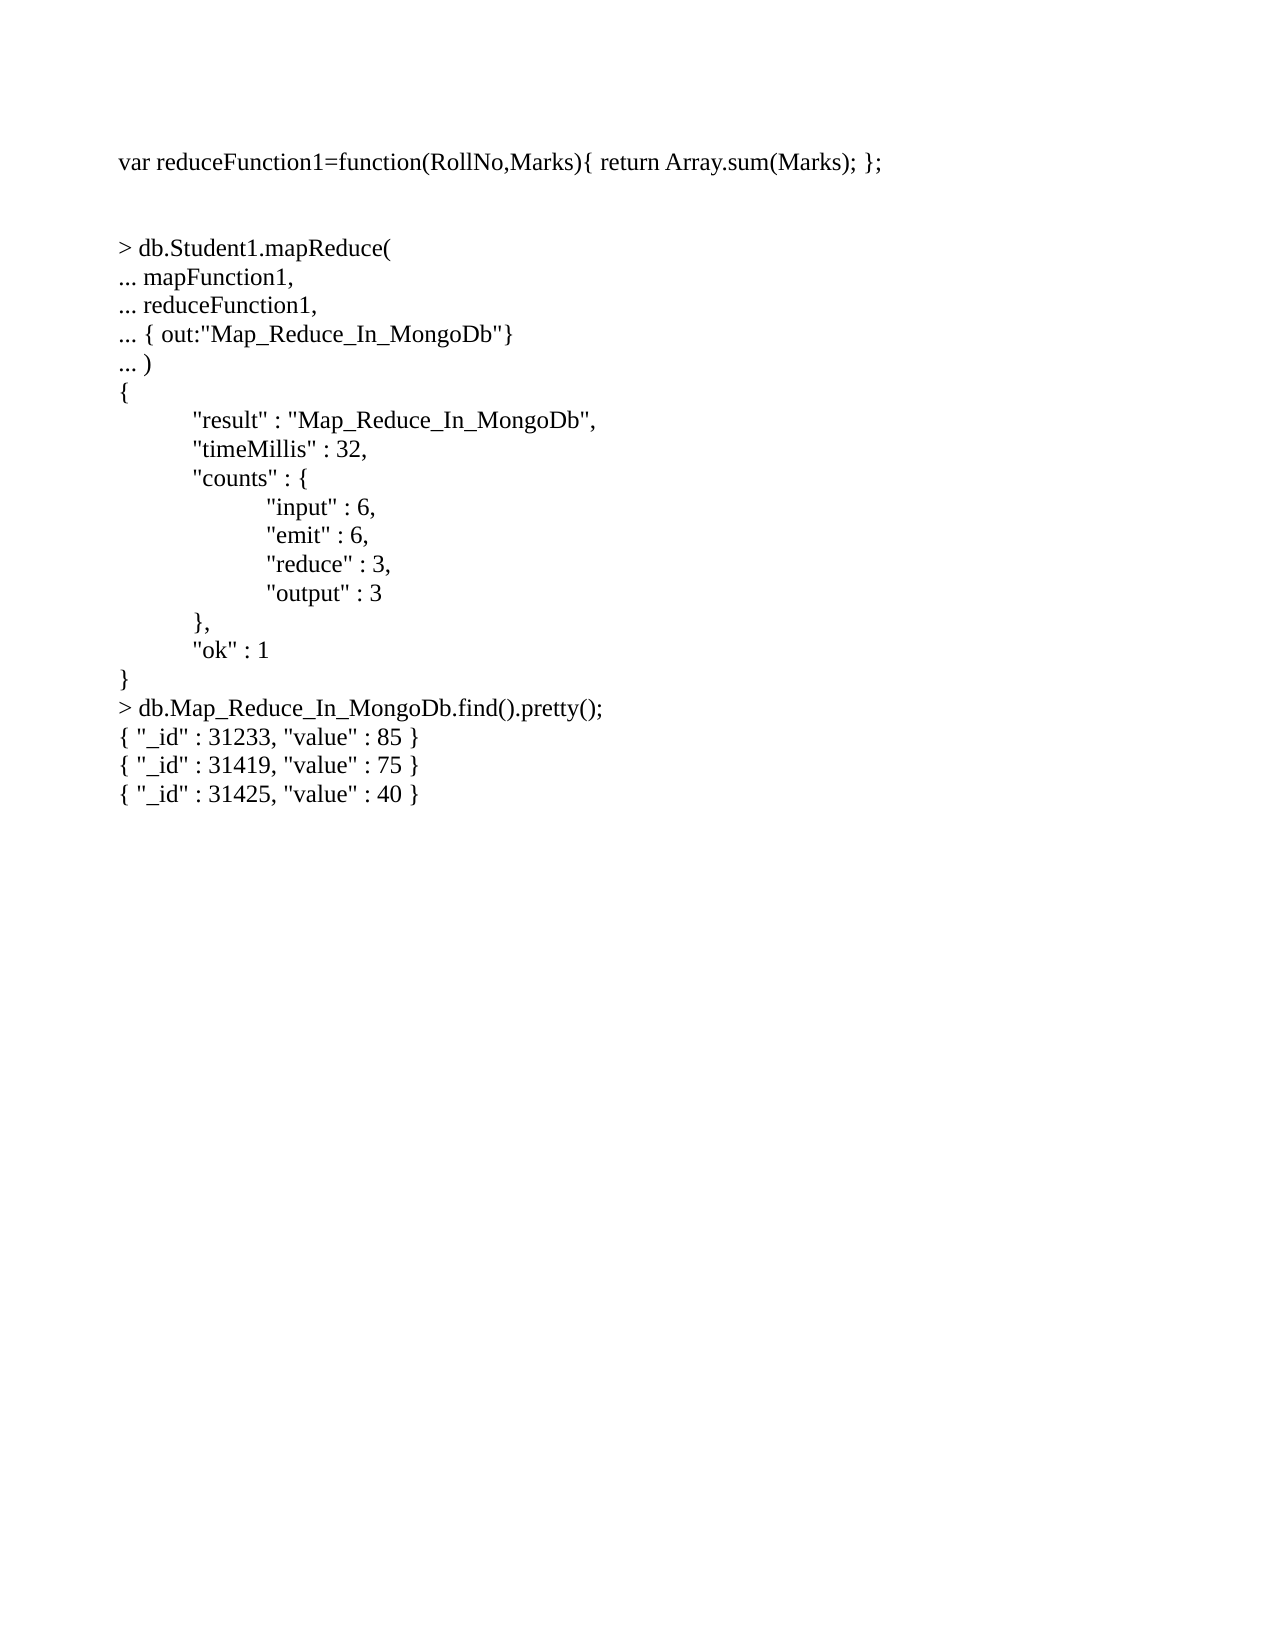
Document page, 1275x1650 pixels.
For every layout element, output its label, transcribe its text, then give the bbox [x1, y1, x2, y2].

text "ok" : 1 [118, 636, 1157, 664]
text { [118, 377, 1157, 406]
text "reduce" : 3, [118, 549, 1157, 578]
text var reduceFunction1=function(RollNo,Marks){ return Array.sum(Marks); }; [118, 147, 1157, 176]
text ... { out:"Map_Reduce_In_MongoDb"} [118, 319, 1157, 348]
text "output" : 3 [118, 578, 1157, 607]
text } [118, 664, 1157, 693]
text { "_id" : 31425, "value" : 40 } [118, 779, 1157, 808]
text "emit" : 6, [118, 521, 1157, 549]
text ... ) [118, 348, 1157, 377]
text > db.Student1.mapReduce( [118, 233, 1157, 262]
text "counts" : { [118, 463, 1157, 492]
text "result" : "Map_Reduce_In_MongoDb", [118, 406, 1157, 434]
text { "_id" : 31233, "value" : 85 } [118, 722, 1157, 751]
text ... reduceFunction1, [118, 291, 1157, 319]
text }, [118, 607, 1157, 636]
text { "_id" : 31419, "value" : 75 } [118, 751, 1157, 779]
text "input" : 6, [118, 492, 1157, 521]
text "timeMillis" : 32, [118, 434, 1157, 463]
text ... mapFunction1, [118, 262, 1157, 291]
text > db.Map_Reduce_In_MongoDb.find().pretty(); [118, 693, 1157, 722]
